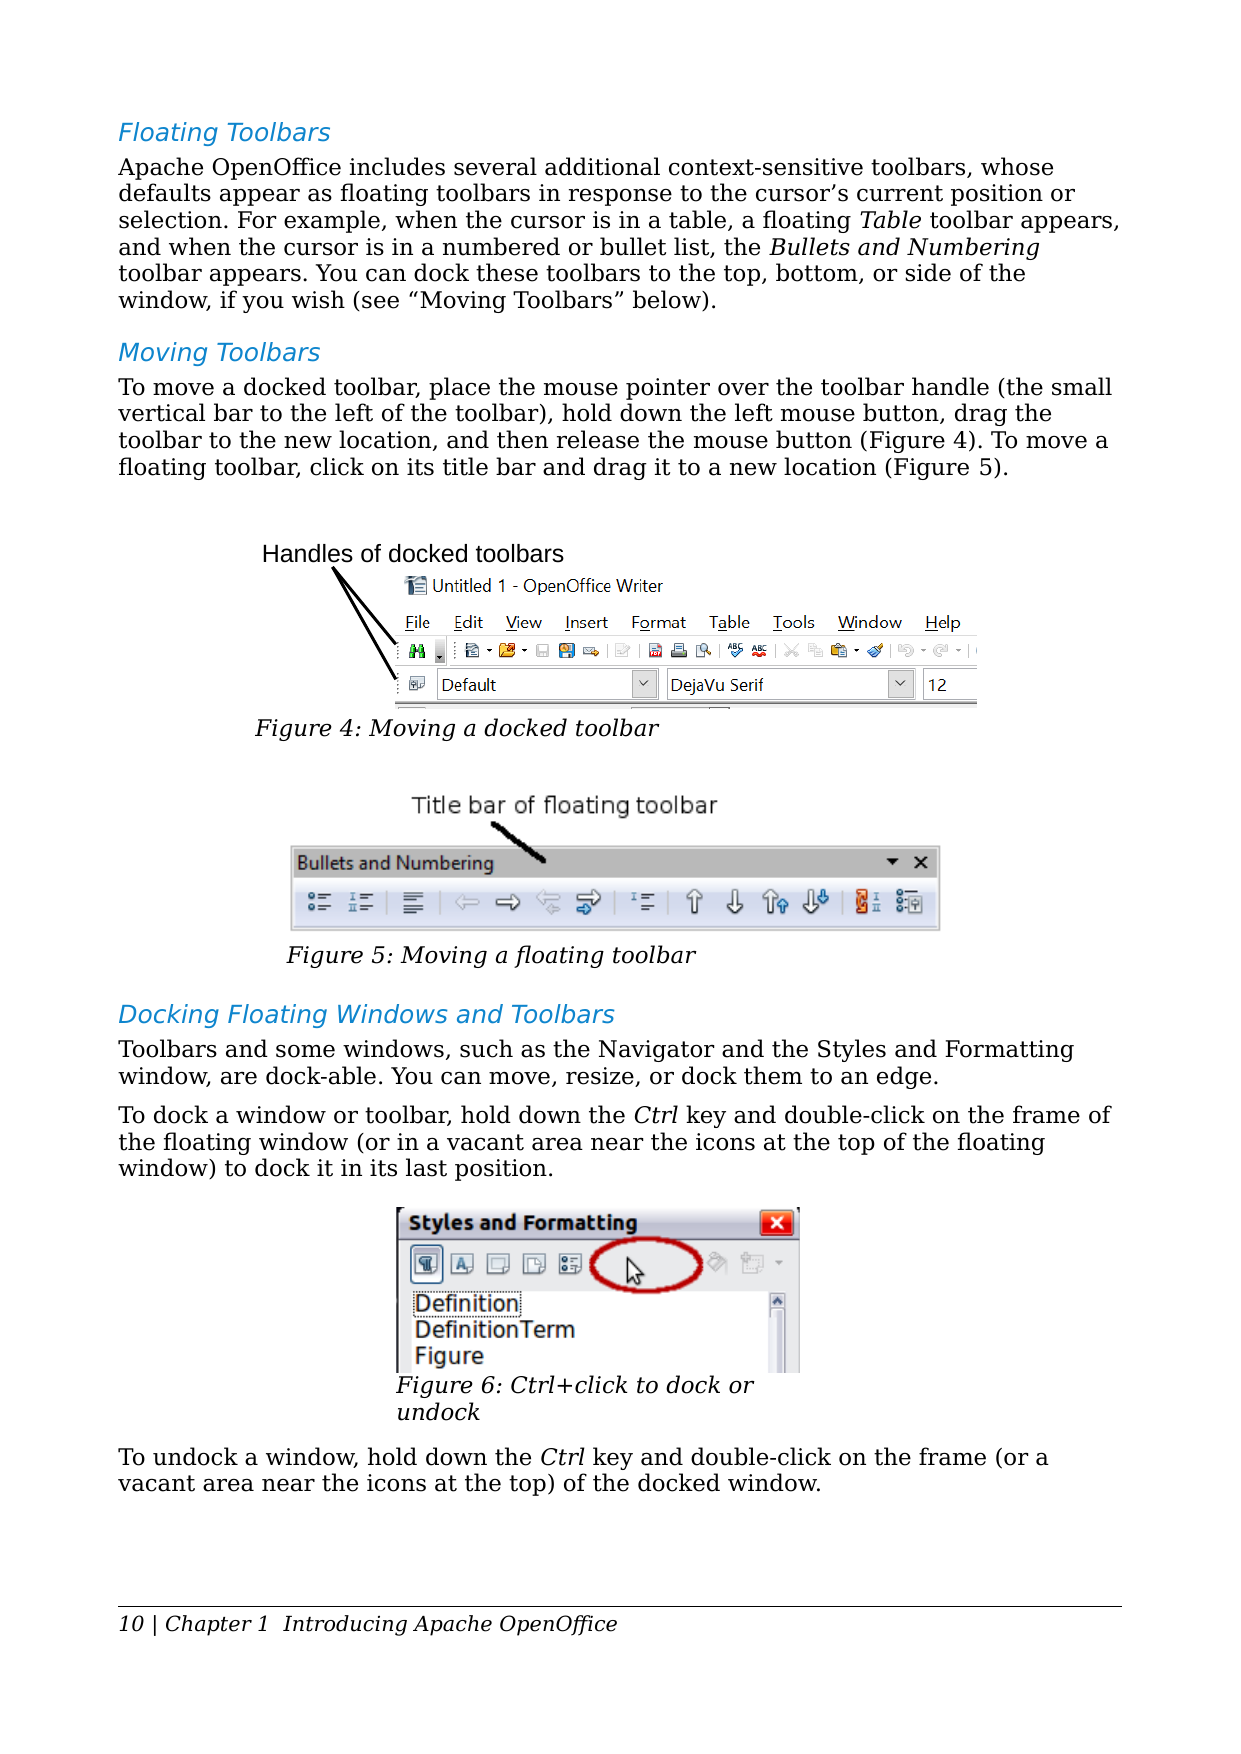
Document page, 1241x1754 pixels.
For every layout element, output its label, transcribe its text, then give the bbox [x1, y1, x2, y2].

picture [396, 1207, 800, 1373]
picture [395, 566, 977, 709]
text To move a docked toolbar, place the mouse pointer over the toolbar handle (the small vertical bar to the left of the toolbar), hold down the left mouse button, drag the toolbar to the new location, and then release the mouse button (Figure 4). To move a floating toolbar, click on its title bar and drag it to a new location (Figure 5). [118, 374, 1122, 480]
text Figure 5: Moving a floating toolbar [287, 942, 946, 969]
picture [286, 788, 947, 936]
text Apache OpenOffice includes several additional context-sensitive toolbars, whose defaults appear as floating toolbars in response to the cursor’s current position or selection. For example, when the cursor is in a table, a floating Table toolbar appears, and when the cursor is in a numbered or bullet list, the Bullets and Numbering toolbar appears. You can dock these toolbars to the top, bottom, or side of the window, if you wish (see “Moving Toolbars” below). [118, 154, 1122, 314]
text Figure 6: Ctrl+click to dock or undock [396, 1207, 837, 1426]
subtitle Moving Toolbars [118, 338, 1122, 367]
picture [395, 566, 569, 572]
subtitle Floating Toolbars [118, 118, 1122, 147]
text To undock a window, hold down the Ctrl key and double-click on the frame (or a vacant area near the icons at the top) of the docked window. [118, 1444, 1122, 1497]
text To dock a window or toolbar, hold down the Ctrl key and double-click on the frame of the floating window (or in a vacant area near the icons at the top of the floating window) to dock it in its last position. [118, 1102, 1122, 1182]
subtitle Docking Floating Windows and Toolbars [118, 1001, 1122, 1030]
text Figure 4: Moving a docked toolbar [255, 715, 978, 742]
text Toolbars and some windows, such as the Navigator and the Styles and Formatting window, are dock-able. You can move, resize, or dock them to an edge. [118, 1036, 1122, 1089]
